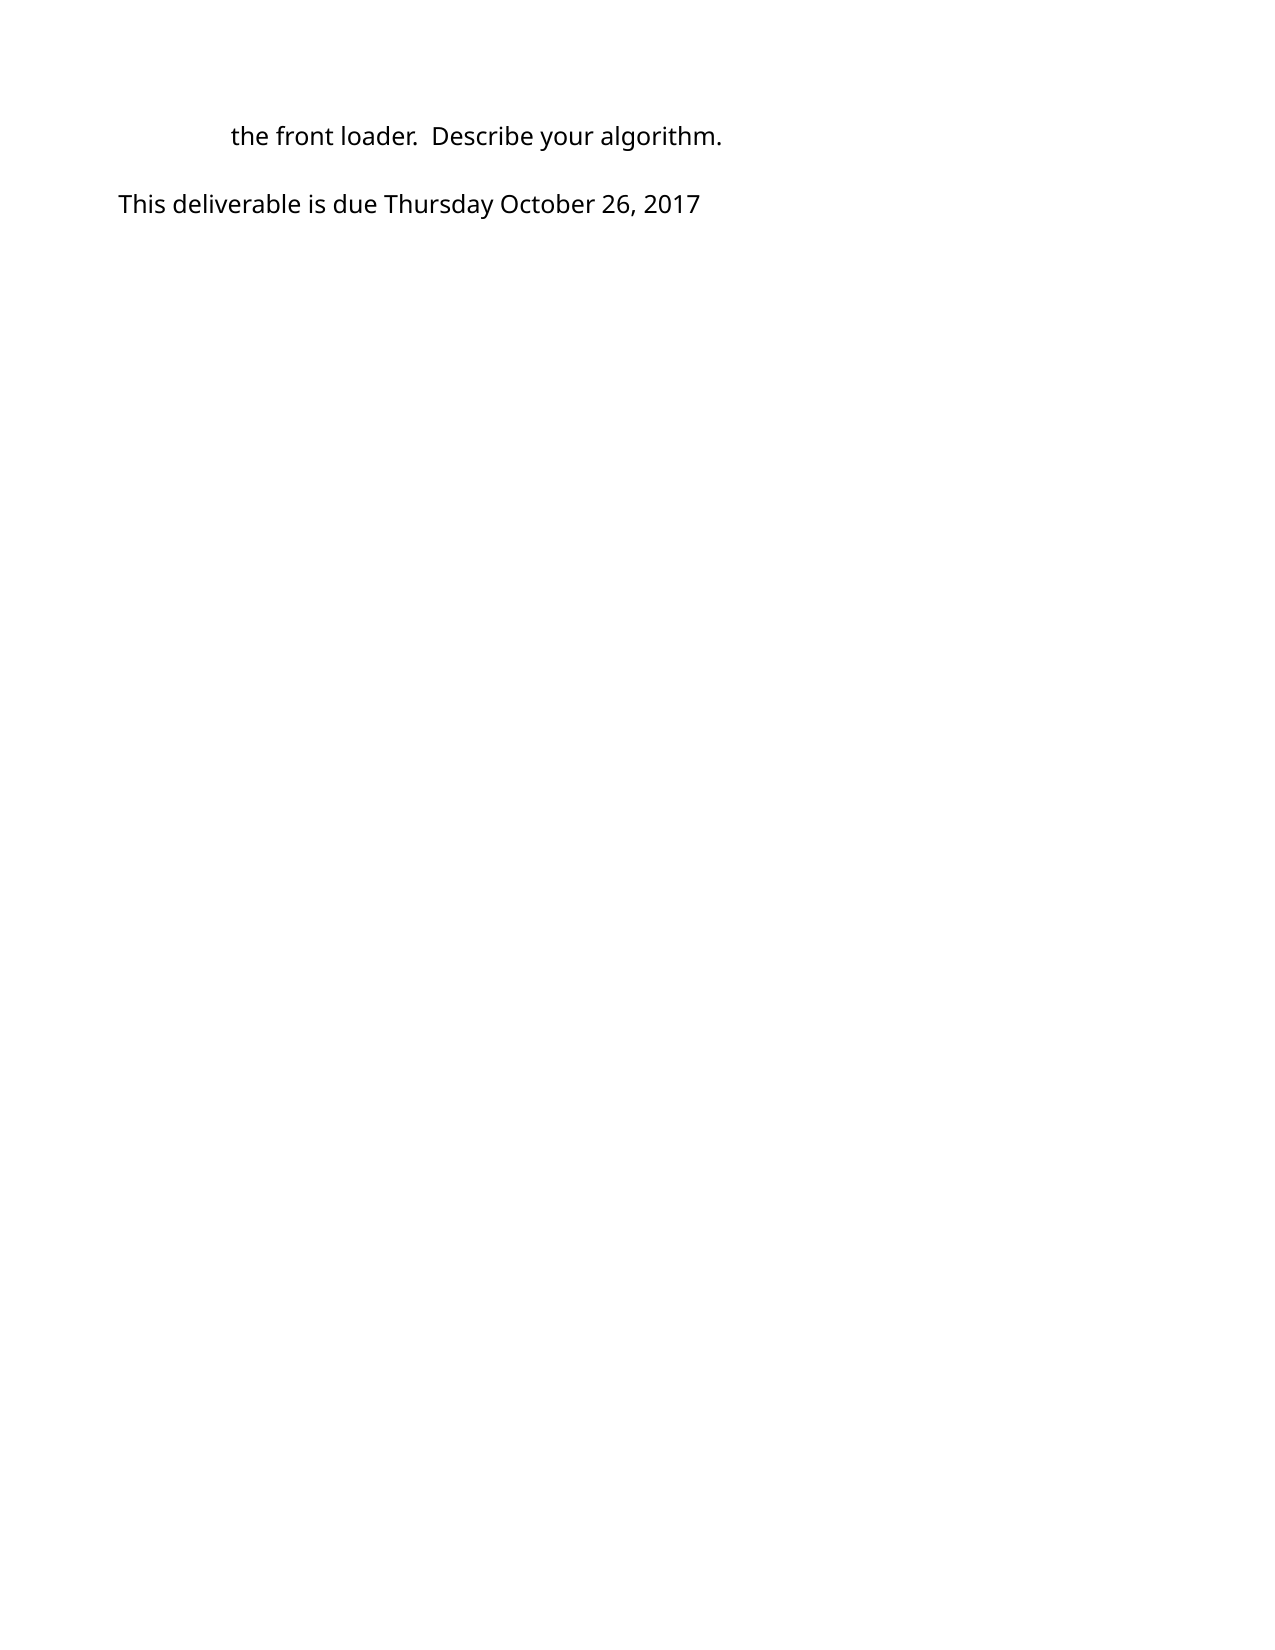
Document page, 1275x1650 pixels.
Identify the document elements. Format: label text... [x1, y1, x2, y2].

text This deliverable is due Thursday October 26, 2017 [118, 186, 1157, 220]
text the front loader. Describe your algorithm. [231, 118, 1157, 152]
